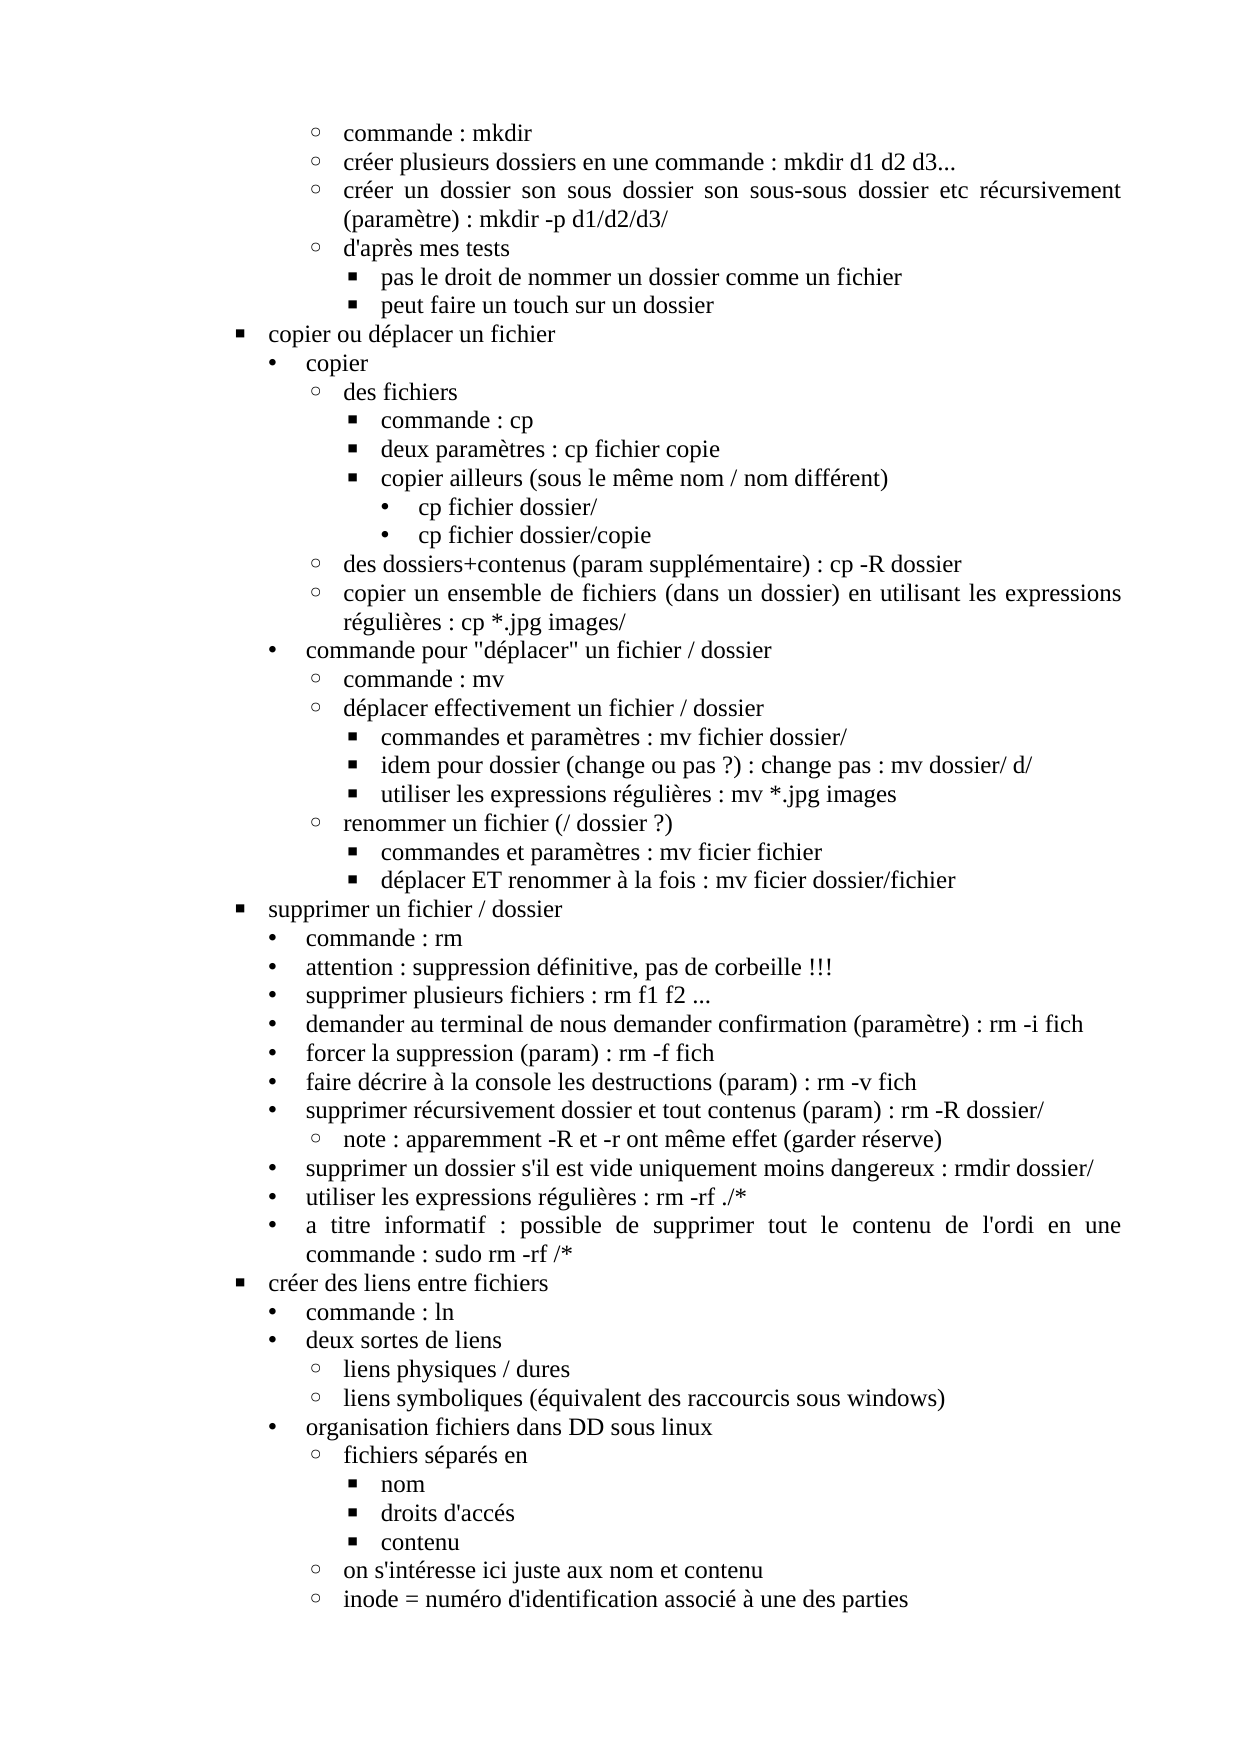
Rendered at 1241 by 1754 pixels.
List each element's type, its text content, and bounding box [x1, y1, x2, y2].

list copier un ensemble de fichiers (dans un dossier) en utilisant les expressions régulières : cp *.jpg images/ [306, 578, 1122, 636]
list attention : suppression définitive, pas de corbeille !!! [268, 952, 1122, 981]
list organisation fichiers dans DD sous linux [268, 1412, 1122, 1441]
list commande : rm [268, 923, 1122, 952]
list liens physiques / dures [306, 1354, 1122, 1383]
list supprimer un fichier / dossier [231, 894, 1122, 923]
list des fichiers [306, 377, 1122, 406]
list copier ou déplacer un fichier [231, 319, 1122, 348]
list supprimer un dossier s'il est vide uniquement moins dangereux : rmdir dossier/ [268, 1153, 1122, 1182]
list supprimer récursivement dossier et tout contenus (param) : rm -R dossier/ [268, 1096, 1122, 1124]
list faire décrire à la console les destructions (param) : rm -v fich [268, 1067, 1122, 1096]
list utiliser les expressions régulières : mv *.jpg images [343, 779, 1122, 808]
list liens symboliques (équivalent des raccourcis sous windows) [306, 1383, 1122, 1412]
list commandes et paramètres : mv ficier fichier [343, 837, 1122, 866]
list commande : mkdir [306, 118, 1122, 147]
list nom [343, 1469, 1122, 1498]
list commande : cp [343, 406, 1122, 434]
list pas le droit de nommer un dossier comme un fichier [343, 262, 1122, 291]
list supprimer plusieurs fichiers : rm f1 f2 ... [268, 981, 1122, 1009]
list contenu [343, 1527, 1122, 1556]
list copier [268, 348, 1122, 377]
list on s'intéresse ici juste aux nom et contenu [306, 1556, 1122, 1584]
list idem pour dossier (change ou pas ?) : change pas : mv dossier/ d/ [343, 751, 1122, 779]
list créer plusieurs dossiers en une commande : mkdir d1 d2 d3... [306, 147, 1122, 176]
list copier ailleurs (sous le même nom / nom différent) [343, 463, 1122, 492]
list commande : mv [306, 664, 1122, 693]
list deux sortes de liens [268, 1326, 1122, 1354]
list déplacer effectivement un fichier / dossier [306, 693, 1122, 722]
list cp fichier dossier/copie [381, 521, 1122, 549]
list commandes et paramètres : mv fichier dossier/ [343, 722, 1122, 751]
list renommer un fichier (/ dossier ?) [306, 808, 1122, 837]
list peut faire un touch sur un dossier [343, 291, 1122, 319]
list créer un dossier son sous dossier son sous-sous dossier etc récursivement (paramètre) : mkdir -p d1/d2/d3/ [306, 176, 1122, 233]
list utiliser les expressions régulières : rm -rf ./* [268, 1182, 1122, 1211]
list d'après mes tests [306, 233, 1122, 262]
list deux paramètres : cp fichier copie [343, 434, 1122, 463]
list inode = numéro d'identification associé à une des parties [306, 1584, 1122, 1613]
list fichiers séparés en [306, 1441, 1122, 1469]
list droits d'accés [343, 1498, 1122, 1527]
list déplacer ET renommer à la fois : mv ficier dossier/fichier [343, 866, 1122, 894]
list a titre informatif : possible de supprimer tout le contenu de l'ordi en une commande : sudo rm -rf /* [268, 1211, 1122, 1268]
list commande : ln [268, 1297, 1122, 1326]
list demander au terminal de nous demander confirmation (paramètre) : rm -i fich [268, 1009, 1122, 1038]
list créer des liens entre fichiers [231, 1268, 1122, 1297]
list commande pour "déplacer" un fichier / dossier [268, 636, 1122, 664]
list des dossiers+contenus (param supplémentaire) : cp -R dossier [306, 549, 1122, 578]
list cp fichier dossier/ [381, 492, 1122, 521]
list note : apparemment -R et -r ont même effet (garder réserve) [306, 1124, 1122, 1153]
list forcer la suppression (param) : rm -f fich [268, 1038, 1122, 1067]
